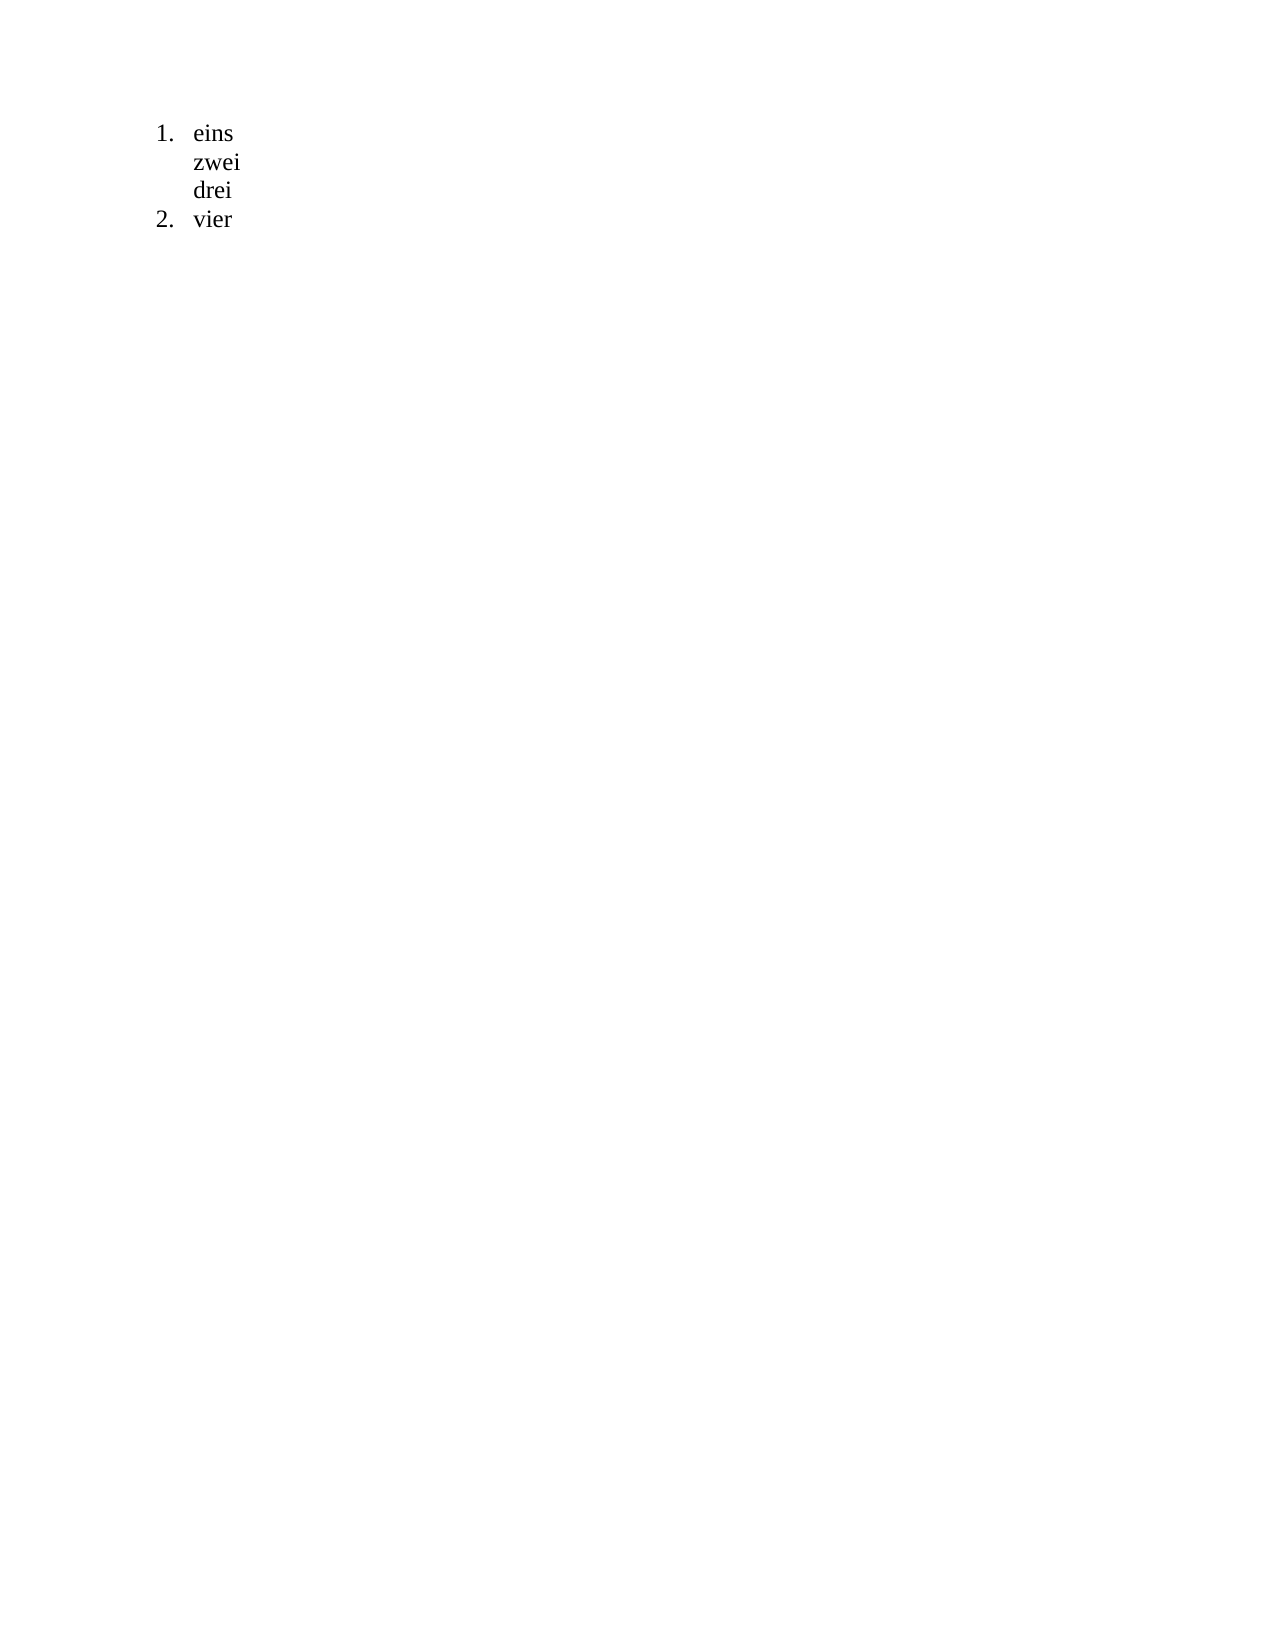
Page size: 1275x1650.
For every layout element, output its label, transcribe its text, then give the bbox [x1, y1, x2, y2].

list eins [156, 118, 1157, 147]
list drei [156, 176, 1157, 204]
list vier [156, 204, 1157, 233]
list zwei [156, 147, 1157, 176]
